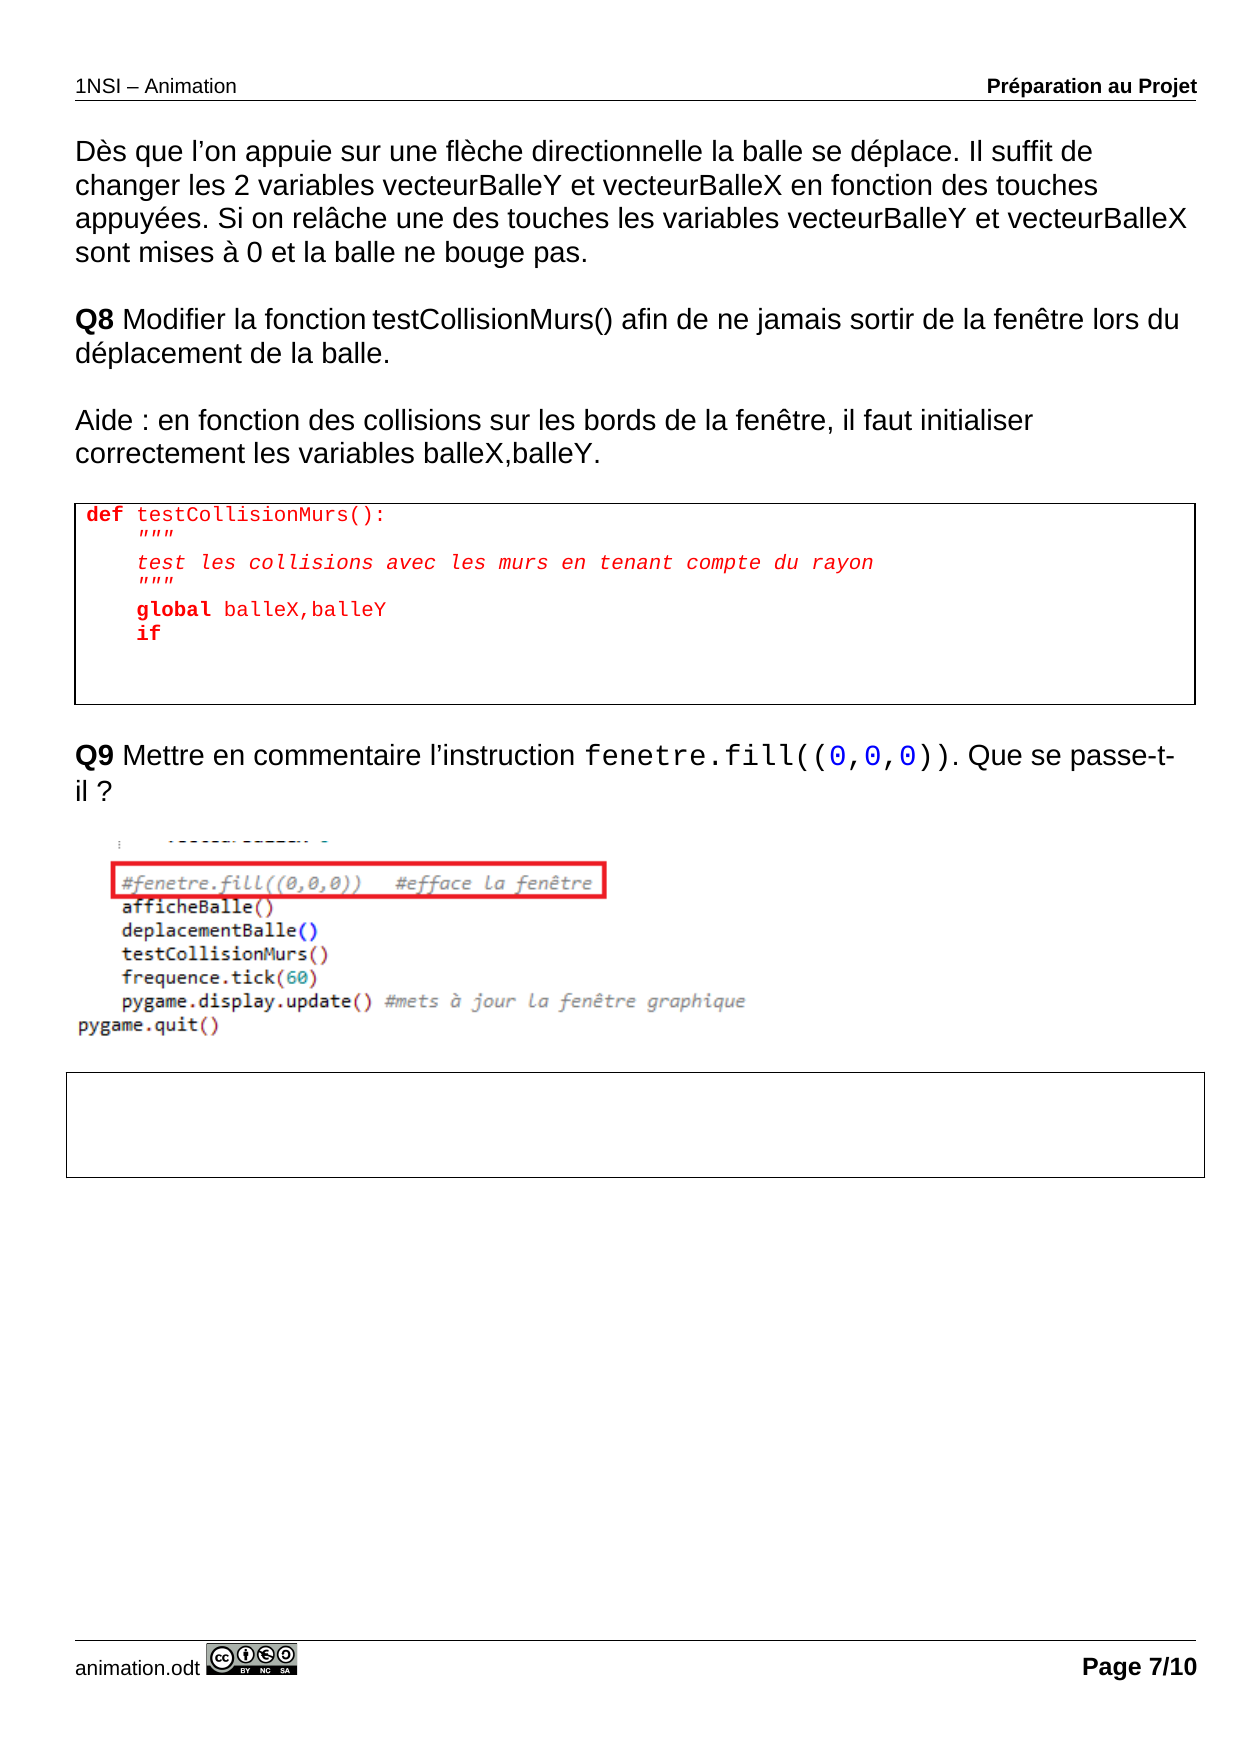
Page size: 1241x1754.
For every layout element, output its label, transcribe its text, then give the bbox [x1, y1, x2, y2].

text Aide : en fonction des collisions sur les bords de la fenêtre, il faut initialiser correctement les variables balleX,balleY. [75, 403, 1196, 470]
picture [206, 1643, 298, 1675]
picture [75, 841, 764, 1039]
text Q8 Modifier la fonction testCollisionMurs() afin de ne jamais sortir de la fenêtre lors du déplacement de la balle. [75, 302, 1196, 369]
text Q9 Mettre en commentaire l’instruction fenetre.fill((0,0,0)). Que se passe-t-il ? [75, 738, 1196, 808]
text Dès que l’on appuie sur une flèche directionnelle la balle se déplace. Il suffit de changer les 2 variables vecteurBalleY et vecteurBalleX en fonction des touches appuyées. Si on relâche une des touches les variables vecteurBalleY et vecteurBalleX sont mises à 0 et la balle ne bouge pas. [75, 134, 1196, 268]
